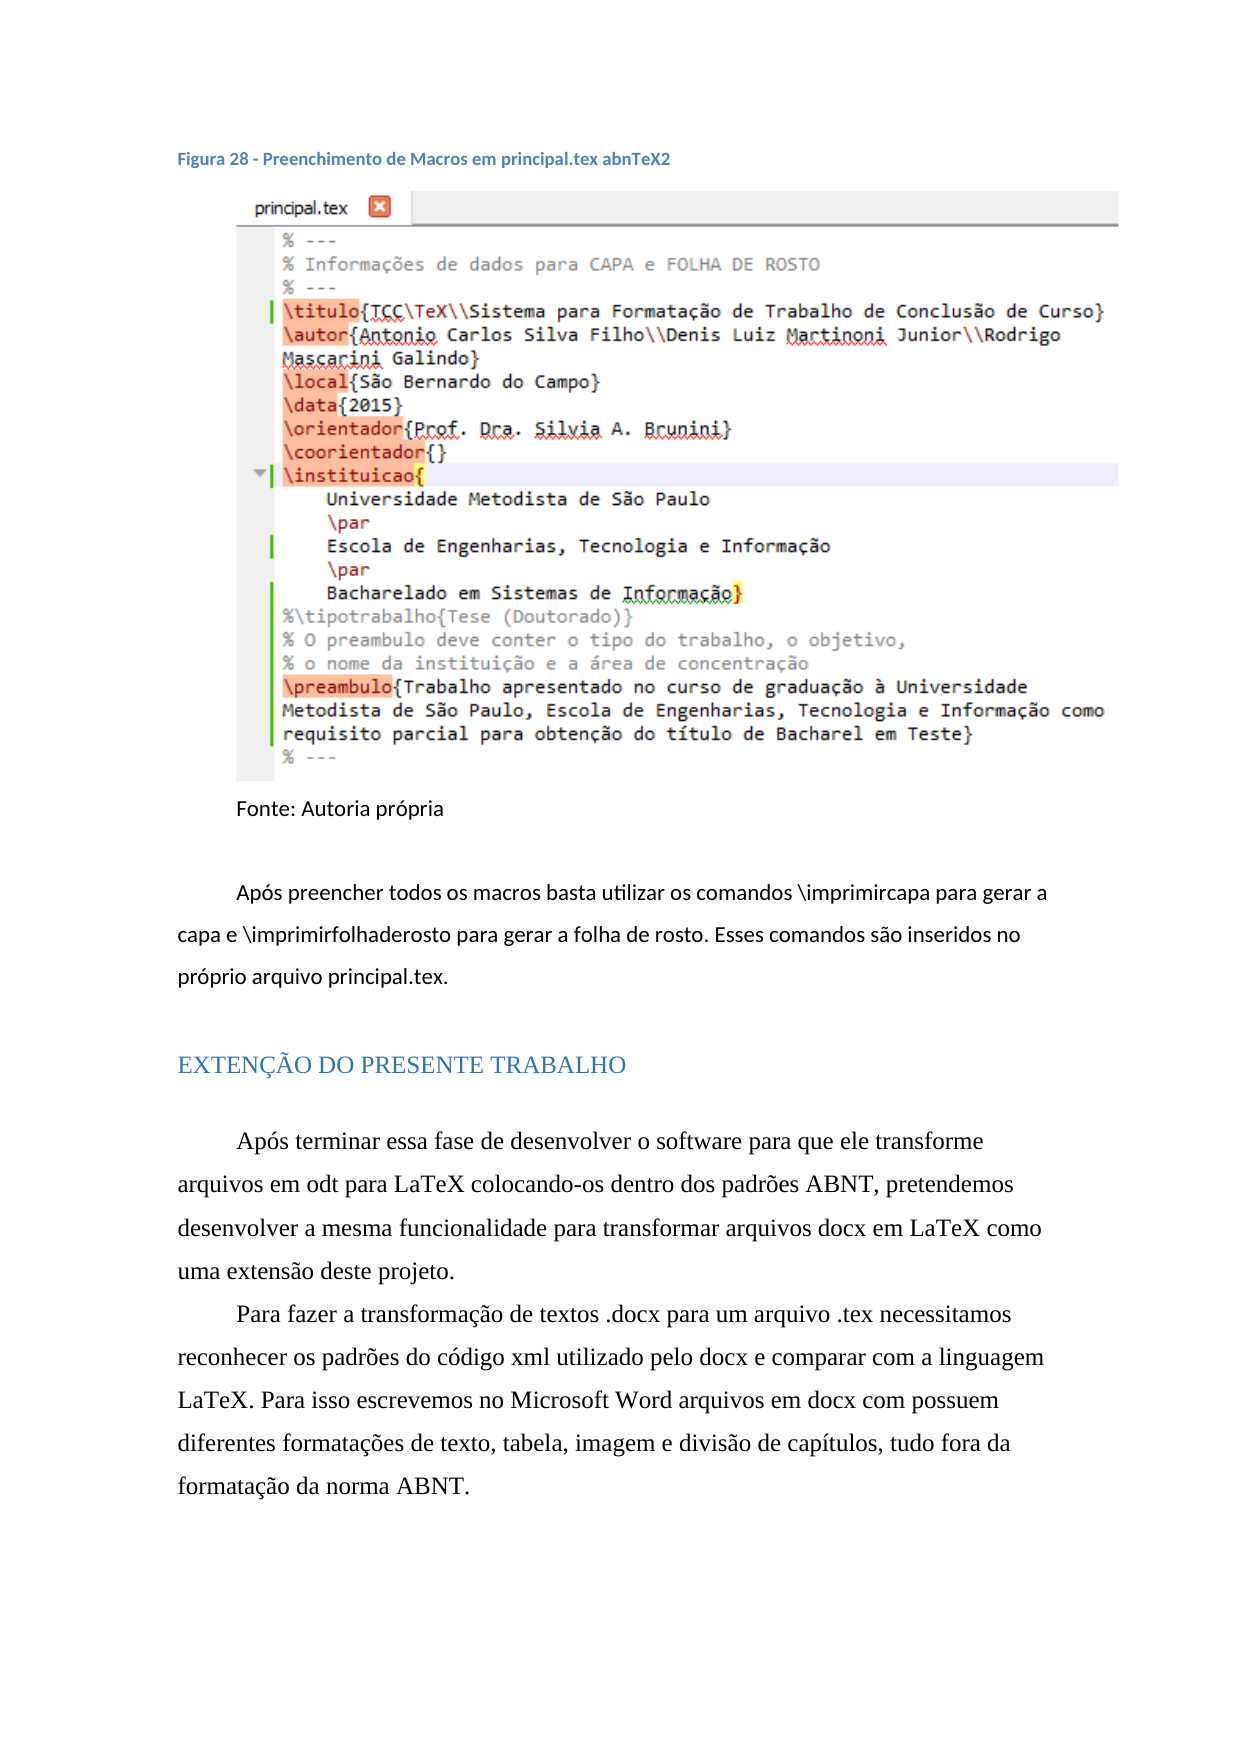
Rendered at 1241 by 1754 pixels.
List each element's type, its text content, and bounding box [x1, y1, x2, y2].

text Após terminar essa fase de desenvolver o software para que ele transforme arquivos em odt para LaTeX colocando-os dentro dos padrões ABNT, pretendemos desenvolver a mesma funcionalidade para transformar arquivos docx em LaTeX como uma extensão deste projeto. [177, 1126, 1063, 1284]
subtitle EXTENÇÃO DO PRESENTE TRABALHO [177, 1050, 1063, 1079]
text Após preencher todos os macros basta utilizar os comandos \imprimircapa para gerar a capa e \imprimirfolhaderosto para gerar a folha de rosto. Esses comandos são inseridos no próprio arquivo principal.tex. [177, 878, 1063, 990]
text Figura 28 - Preenchimento de Macros em principal.tex abnTeX2 [177, 148, 1063, 171]
text Para fazer a transformação de textos .docx para um arquivo .tex necessitamos reconhecer os padrões do código xml utilizado pelo docx e comparar com a linguagem LaTeX. Para isso escrevemos no Microsoft Word arquivos em docx com possuem diferentes formatações de texto, tabela, imagem e divisão de capítulos, tudo fora da formatação da norma ABNT. [177, 1299, 1063, 1500]
text Fonte: Autoria própria [177, 794, 1063, 822]
